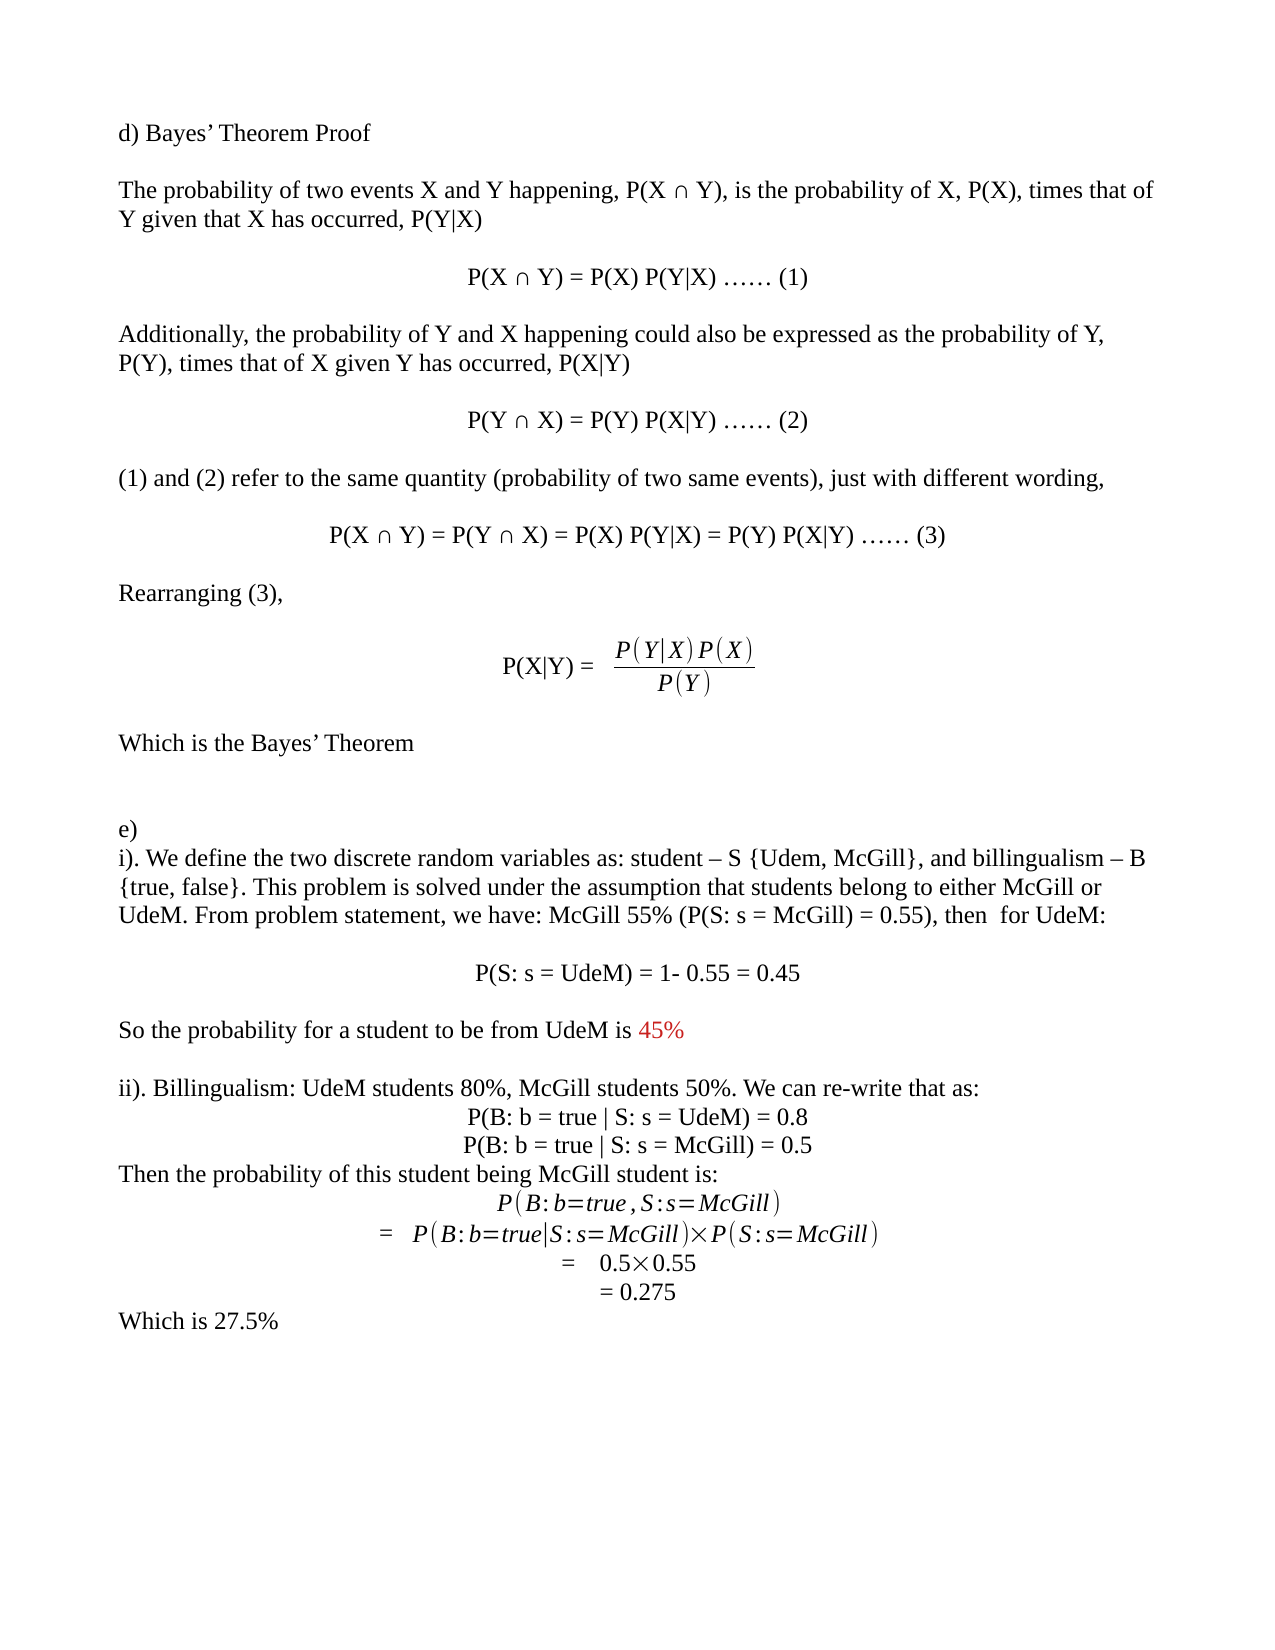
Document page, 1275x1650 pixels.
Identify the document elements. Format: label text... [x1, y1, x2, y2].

text ii). Billingualism: UdeM students 80%, McGill students 50%. We can re-write that as: [118, 1073, 1157, 1102]
text Then the probability of this student being McGill student is: [118, 1159, 1157, 1188]
text e) [118, 814, 1157, 843]
text So the probability for a student to be from UdeM is 45% [118, 1016, 1157, 1044]
text P(B: b = true | S: s = McGill) = 0.5 [118, 1131, 1157, 1159]
text P(X ∩ Y) = P(X) P(Y|X) …… (1) [118, 262, 1157, 291]
text d) Bayes’ Theorem Proof [118, 118, 1157, 147]
text P(Y ∩ X) = P(Y) P(X|Y) …… (2) [118, 406, 1157, 434]
text P(B: b = true | S: s = UdeM) = 0.8 [118, 1102, 1157, 1131]
text (1) and (2) refer to the same quantity (probability of two same events), just with different wording, [118, 463, 1157, 492]
text i). We define the two discrete random variables as: student – S {Udem, McGill}, and billingualism – B {true, false}. This problem is solved under the assumption that students belong to either McGill or UdeM. From problem statement, we have: McGill 55% (P(S: s = McGill) = 0.55), then for UdeM: [118, 843, 1157, 929]
text The probability of two events X and Y happening, P(X ∩ Y), is the probability of X, P(X), times that of Y given that X has occurred, P(Y|X) [118, 176, 1157, 233]
text = [118, 1218, 1157, 1248]
text Additionally, the probability of Y and X happening could also be expressed as the probability of Y, P(Y), times that of X given Y has occurred, P(X|Y) [118, 319, 1157, 377]
text Rearranging (3), [118, 578, 1157, 607]
text P(X ∩ Y) = P(Y ∩ X) = P(X) P(Y|X) = P(Y) P(X|Y) …… (3) [118, 521, 1157, 549]
text = [118, 1248, 1157, 1277]
text P(X|Y) = [118, 636, 1157, 699]
text Which is the Bayes’ Theorem [118, 728, 1157, 757]
text = 0.275 [118, 1277, 1157, 1306]
text P(S: s = UdeM) = 1- 0.55 = 0.45 [118, 958, 1157, 987]
text Which is 27.5% [118, 1306, 1157, 1335]
